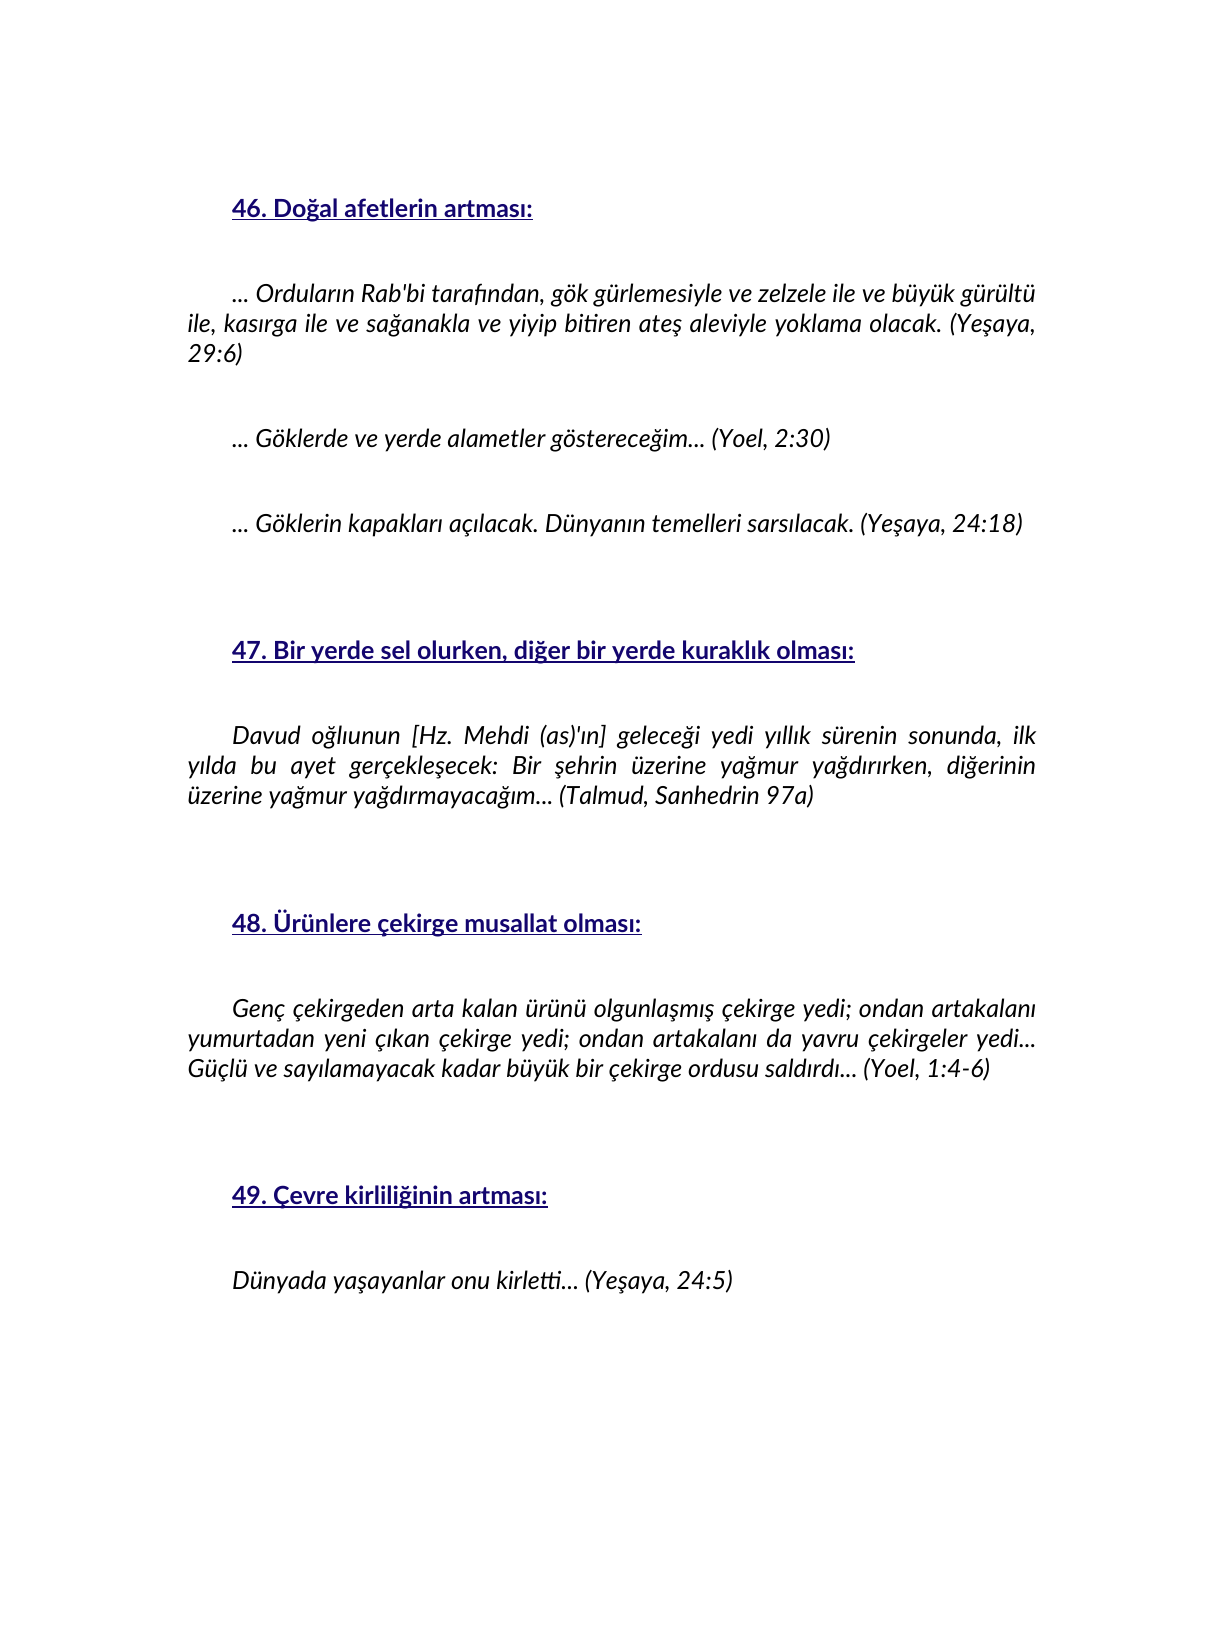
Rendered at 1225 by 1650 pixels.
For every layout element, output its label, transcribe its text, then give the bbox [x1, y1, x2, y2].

text 48. Ürünlere çekirge musallat olması: [187, 907, 1037, 937]
text Dünyada yaşayanlar onu kirletti... (Yeşaya, 24:5) [187, 1265, 1037, 1295]
text Davud oğlıunun [Hz. Mehdi (as)'ın] geleceği yedi yıllık sürenin sonunda, ilk yılda bu ayet gerçekleşecek: Bir şehrin üzerine yağmur yağdırırken, diğerinin üzerine yağmur yağdırmayacağım... (Talmud, Sanhedrin 97a) [187, 720, 1037, 810]
text 46. Doğal afetlerin artması: [187, 192, 1037, 222]
text ... Göklerde ve yerde alametler göstereceğim... (Yoel, 2:30) [187, 422, 1037, 452]
text 47. Bir yerde sel olurken, diğer bir yerde kuraklık olması: [187, 635, 1037, 665]
text ... Orduların Rab'bi tarafından, gök gürlemesiyle ve zelzele ile ve büyük gürültü ile, kasırga ile ve sağanakla ve yiyip bitiren ateş aleviyle yoklama olacak. (Yeşaya, 29:6) [187, 277, 1037, 367]
text 49. Çevre kirliliğinin artması: [187, 1180, 1037, 1210]
text Genç çekirgeden arta kalan ürünü olgunlaşmış çekirge yedi; ondan artakalanı yumurtadan yeni çıkan çekirge yedi; ondan artakalanı da yavru çekirgeler yedi... Güçlü ve sayılamayacak kadar büyük bir çekirge ordusu saldırdı... (Yoel, 1:4-6) [187, 992, 1037, 1082]
text ... Göklerin kapakları açılacak. Dünyanın temelleri sarsılacak. (Yeşaya, 24:18) [187, 507, 1037, 537]
